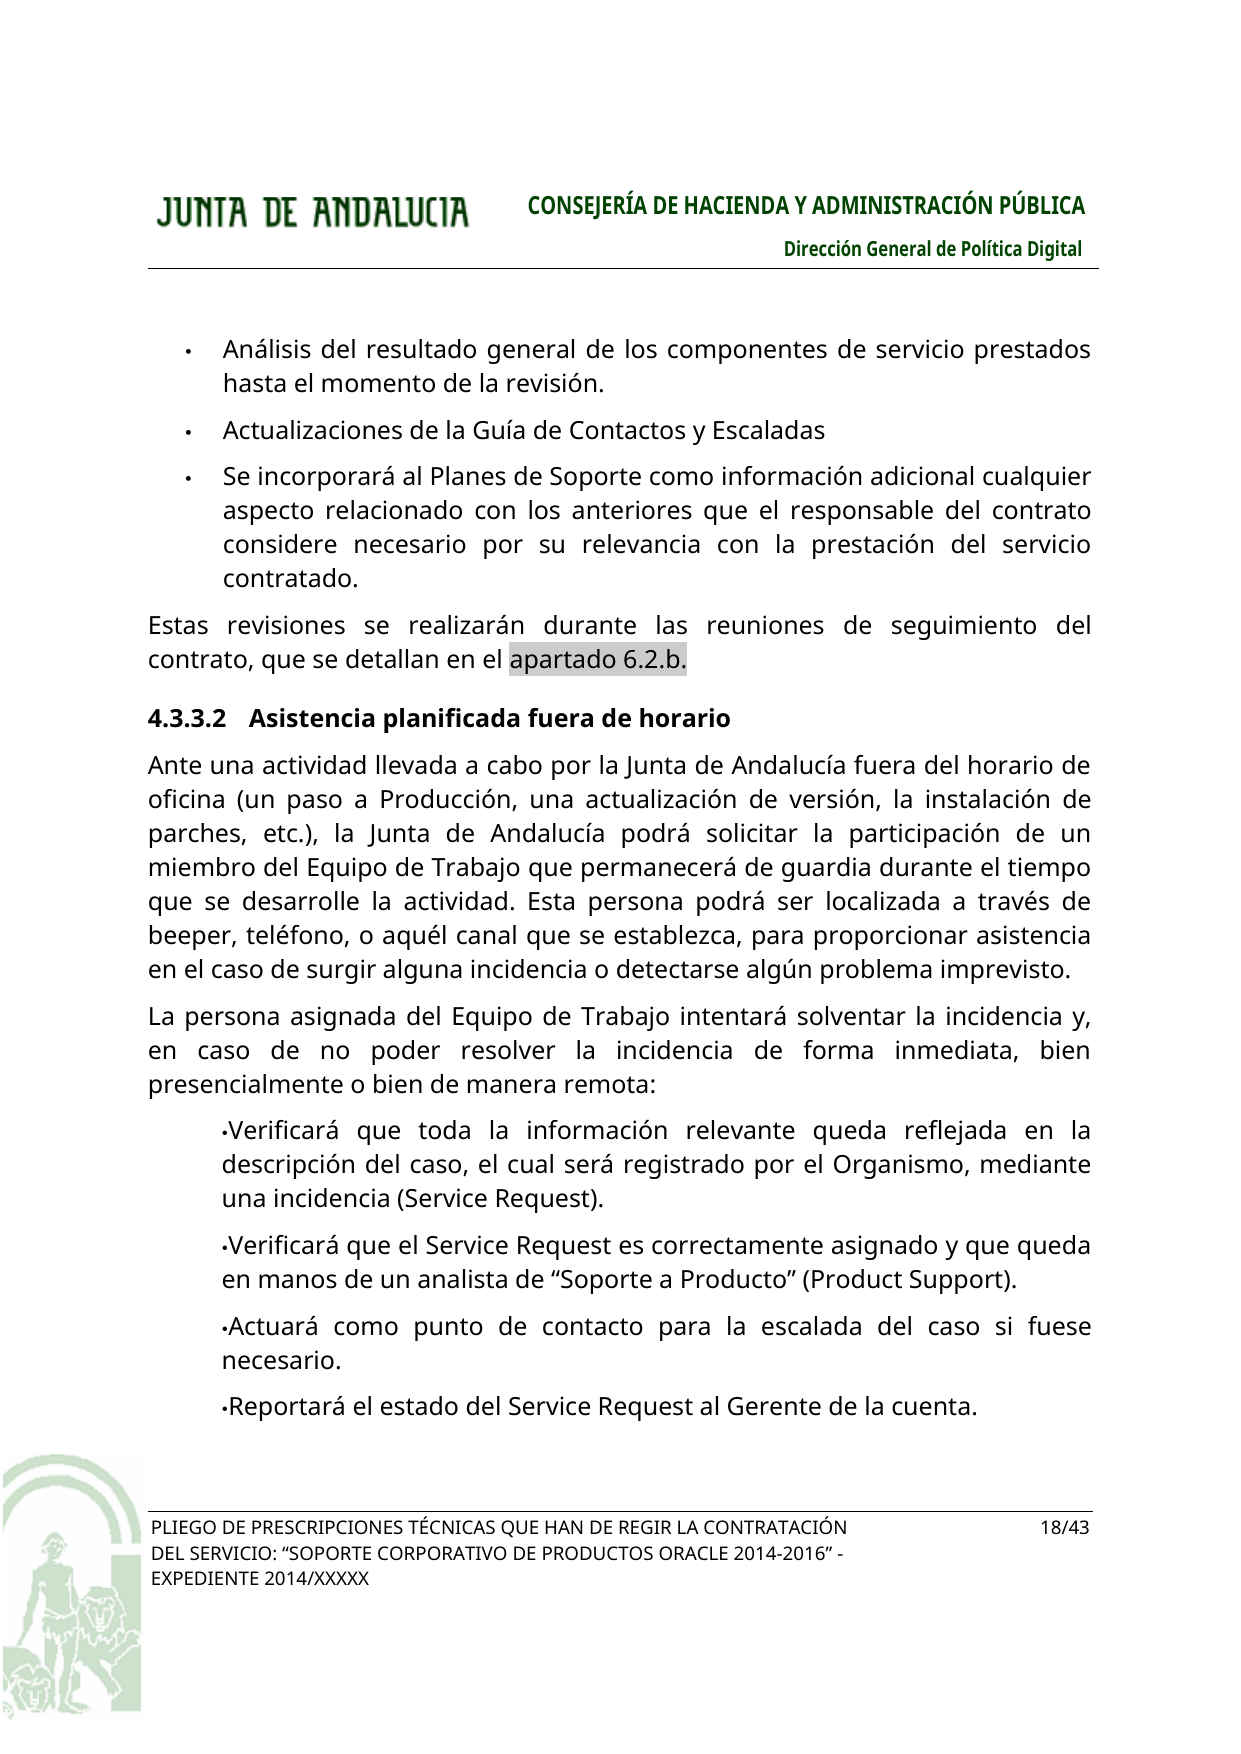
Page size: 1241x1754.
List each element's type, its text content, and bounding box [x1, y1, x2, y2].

text La persona asignada del Equipo de Trabajo intentará solventar la incidencia y, en caso de no poder resolver la incidencia de forma inmediata, bien presencialmente o bien de manera remota: [148, 998, 1093, 1101]
list Verificará que el Service Request es correctamente asignado y que queda en manos de un analista de “Soporte a Producto” (Product Support). [221, 1228, 1093, 1296]
list Actuará como punto de contacto para la escalada del caso si fuese necesario. [221, 1308, 1093, 1376]
text Estas revisiones se realizarán durante las reuniones de seguimiento del contrato, que se detallan en el apartado 6.2.b. [148, 608, 1093, 676]
list Análisis del resultado general de los componentes de servicio prestados hasta el momento de la revisión. [185, 332, 1093, 400]
list Se incorporará al Planes de Soporte como información adicional cualquier aspecto relacionado con los anteriores que el responsable del contrato considere necesario por su relevancia con la prestación del servicio contratado. [185, 459, 1093, 595]
list Actualizaciones de la Guía de Contactos y Escaladas [185, 412, 1093, 446]
subtitle Asistencia planificada fuera de horario [148, 701, 1093, 735]
picture [156, 197, 471, 229]
picture [2, 1454, 144, 1722]
text Ante una actividad llevada a cabo por la Junta de Andalucía fuera del horario de oficina (un paso a Producción, una actualización de versión, la instalación de parches, etc.), la Junta de Andalucía podrá solicitar la participación de un miembro del Equipo de Trabajo que permanecerá de guardia durante el tiempo que se desarrolle la actividad. Esta persona podrá ser localizada a través de beeper, teléfono, o aquél canal que se establezca, para proporcionar asistencia en el caso de surgir alguna incidencia o detectarse algún problema imprevisto. [148, 747, 1093, 986]
list Verificará que toda la información relevante queda reflejada en la descripción del caso, el cual será registrado por el Organismo, mediante una incidencia (Service Request). [221, 1113, 1093, 1215]
list Reportará el estado del Service Request al Gerente de la cuenta. [221, 1389, 1093, 1423]
